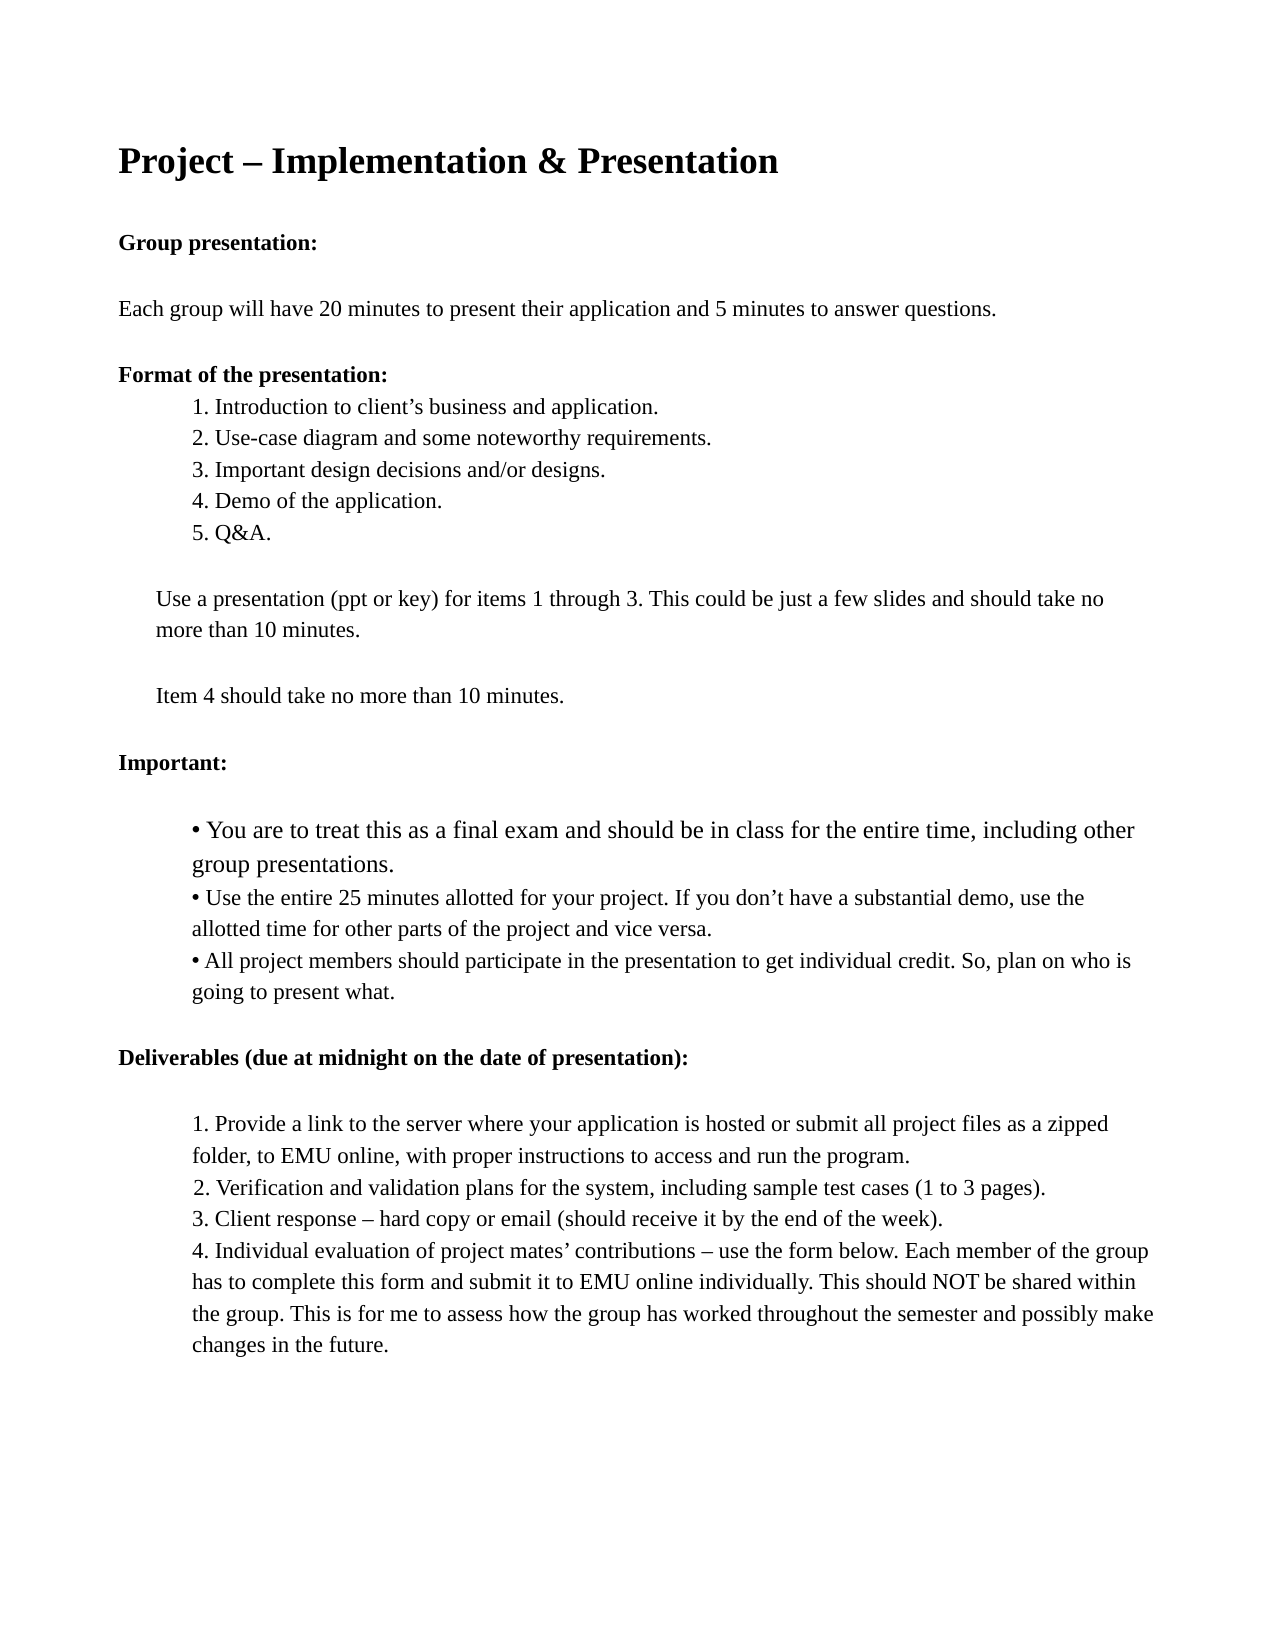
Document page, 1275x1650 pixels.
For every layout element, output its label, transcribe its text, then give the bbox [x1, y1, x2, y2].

text Use a presentation (ppt or key) for items 1 through 3. This could be just a few slides and should take no more than 10 minutes. [156, 585, 1157, 643]
text Important: [118, 749, 1157, 775]
subtitle Project – Implementation & Presentation [118, 139, 1157, 182]
text Deliverables (due at midnight on the date of presentation): [118, 1044, 1157, 1071]
list Individual evaluation of project mates’ contributions – use the form below. Each member of the group has to complete this form and submit it to EMU online individually. This should NOT be shared within the group. This is for me to assess how the group has worked throughout the semester and possibly make changes in the future. [118, 1237, 1157, 1358]
list Important design decisions and/or designs. [118, 456, 1157, 482]
text Each group will have 20 minutes to present their application and 5 minutes to answer questions. [118, 295, 1157, 321]
text 2. Verification and validation plans for the system, including sample test cases (1 to 3 pages). [156, 1173, 1157, 1200]
list Use-case diagram and some noteworthy requirements. [118, 424, 1157, 451]
text Item 4 should take no more than 10 minutes. [156, 683, 1157, 709]
list Demo of the application. [118, 487, 1157, 514]
list You are to treat this as a final exam and should be in class for the entire time, including other group presentations. [118, 815, 1157, 878]
list Provide a link to the server where your application is hosted or submit all project files as a zipped folder, to EMU online, with proper instructions to access and run the program. [118, 1110, 1157, 1168]
text Group presentation: [118, 229, 1157, 255]
list Client response – hard copy or email (should receive it by the end of the week). [118, 1205, 1157, 1231]
list Use the entire 25 minutes allotted for your project. If you don’t have a substantial demo, use the allotted time for other parts of the project and vice versa. [118, 884, 1157, 942]
list Q&A. [118, 519, 1157, 545]
text Format of the presentation: [118, 361, 1157, 387]
list All project members should participate in the presentation to get individual credit. So, plan on who is going to present what. [118, 947, 1157, 1005]
list Introduction to client’s business and application. [118, 393, 1157, 419]
